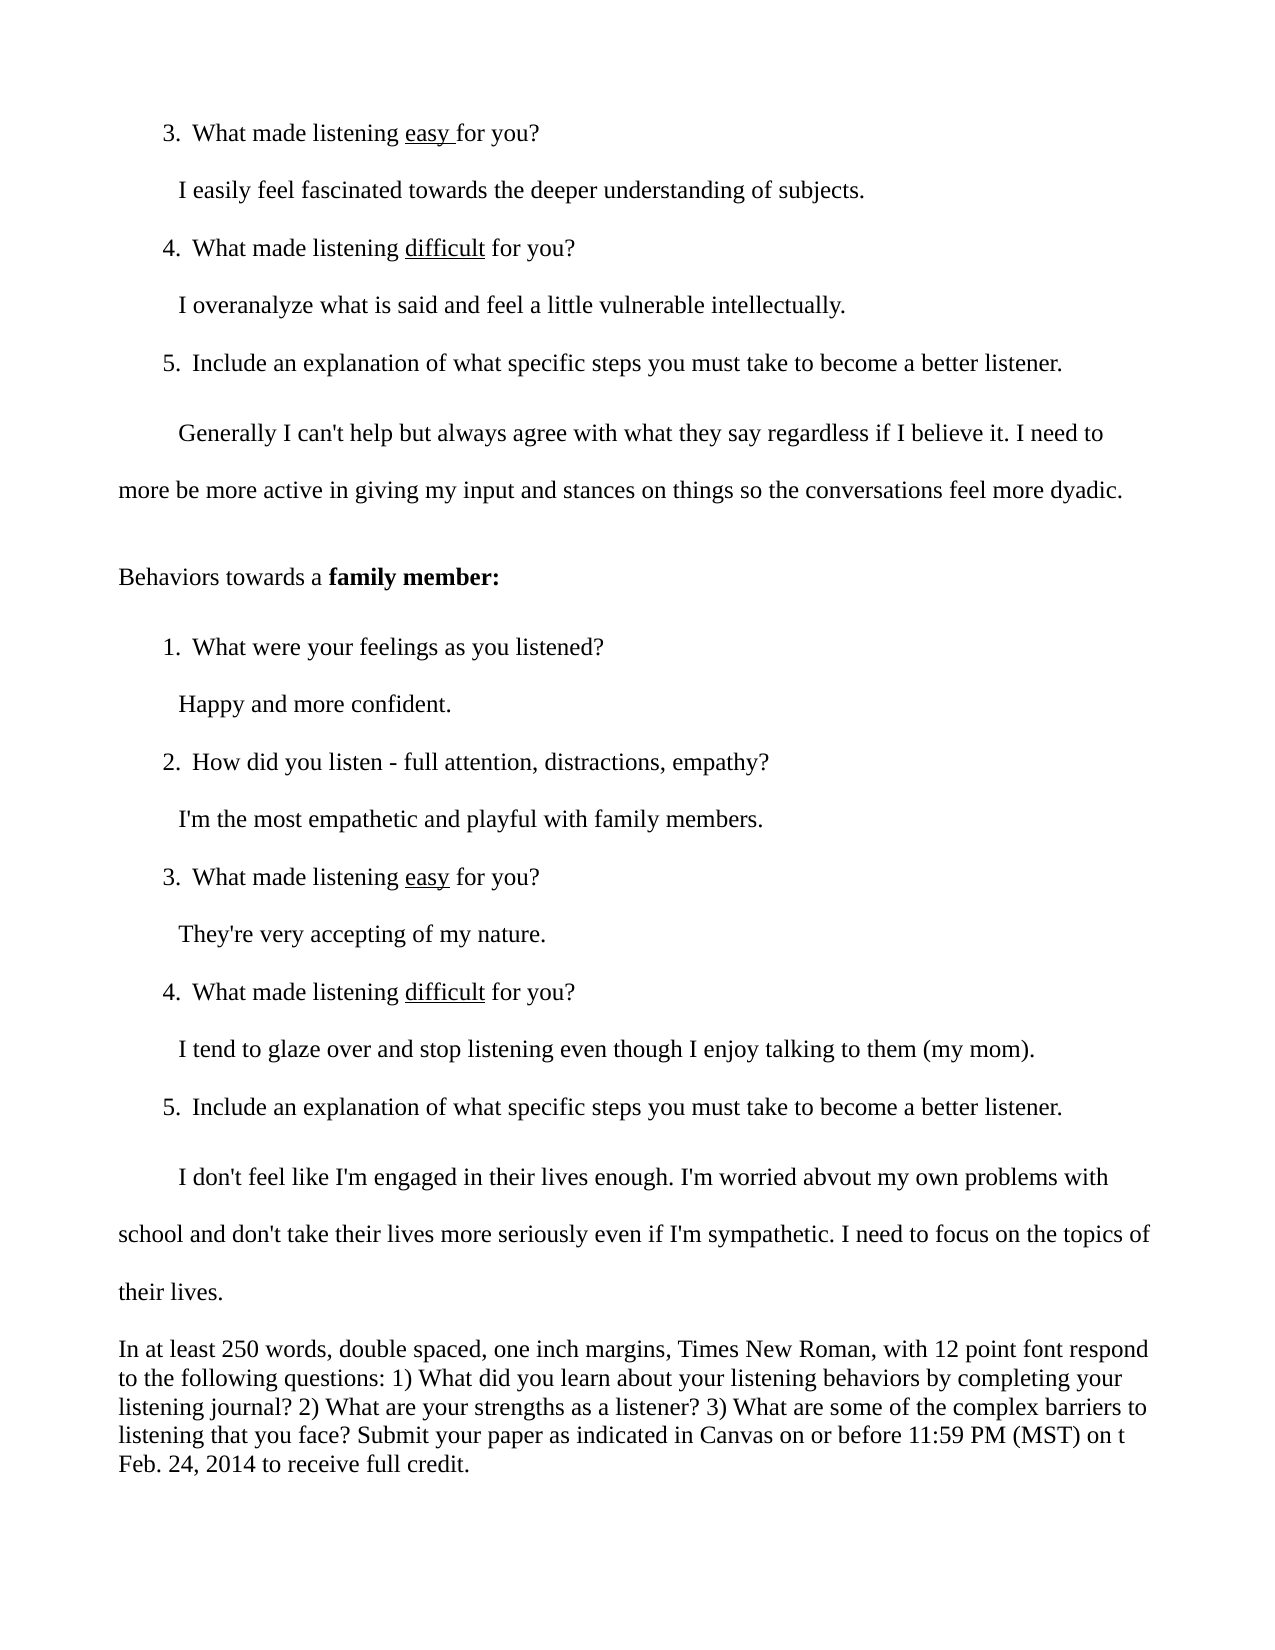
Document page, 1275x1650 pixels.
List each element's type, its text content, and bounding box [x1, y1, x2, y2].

text I'm the most empathetic and playful with family members. [118, 804, 1157, 833]
text In at least 250 words, double spaced, one inch margins, Times New Roman, with 12 point font respond to the following questions: 1) What did you learn about your listening behaviors by completing your listening journal? 2) What are your strengths as a listener? 3) What are some of the complex barriers to listening that you face? Submit your paper as indicated in Canvas on or before 11:59 PM (MST) on t Feb. 24, 2014 to receive full credit. [118, 1334, 1157, 1478]
list What made listening easy for you? [162, 862, 1157, 891]
text Generally I can't help but always agree with what they say regardless if I believe it. I need to more be more active in giving my input and stances on things so the conversations feel more dyadic. [118, 418, 1157, 504]
list How did you listen - full attention, distractions, empathy? [162, 747, 1157, 776]
list Include an explanation of what specific steps you must take to become a better listener. [162, 348, 1157, 377]
list What made listening difficult for you? [162, 977, 1157, 1006]
text I don't feel like I'm engaged in their lives enough. I'm worried abvout my own problems with school and don't take their lives more seriously even if I'm sympathetic. I need to focus on the topics of their lives. [118, 1162, 1157, 1306]
list Include an explanation of what specific steps you must take to become a better listener. [162, 1092, 1157, 1121]
list What were your feelings as you listened? [162, 632, 1157, 661]
list What made listening difficult for you? [162, 233, 1157, 262]
text They're very accepting of my nature. [118, 919, 1157, 948]
text I overanalyze what is said and feel a little vulnerable intellectually. [118, 291, 1157, 319]
text Happy and more confident. [118, 689, 1157, 718]
text I tend to glaze over and stop listening even though I enjoy talking to them (my mom). [118, 1034, 1157, 1063]
list What made listening easy for you? [162, 118, 1157, 147]
text Behaviors towards a family member: [118, 562, 1157, 591]
text I easily feel fascinated towards the deeper understanding of subjects. [118, 176, 1157, 204]
